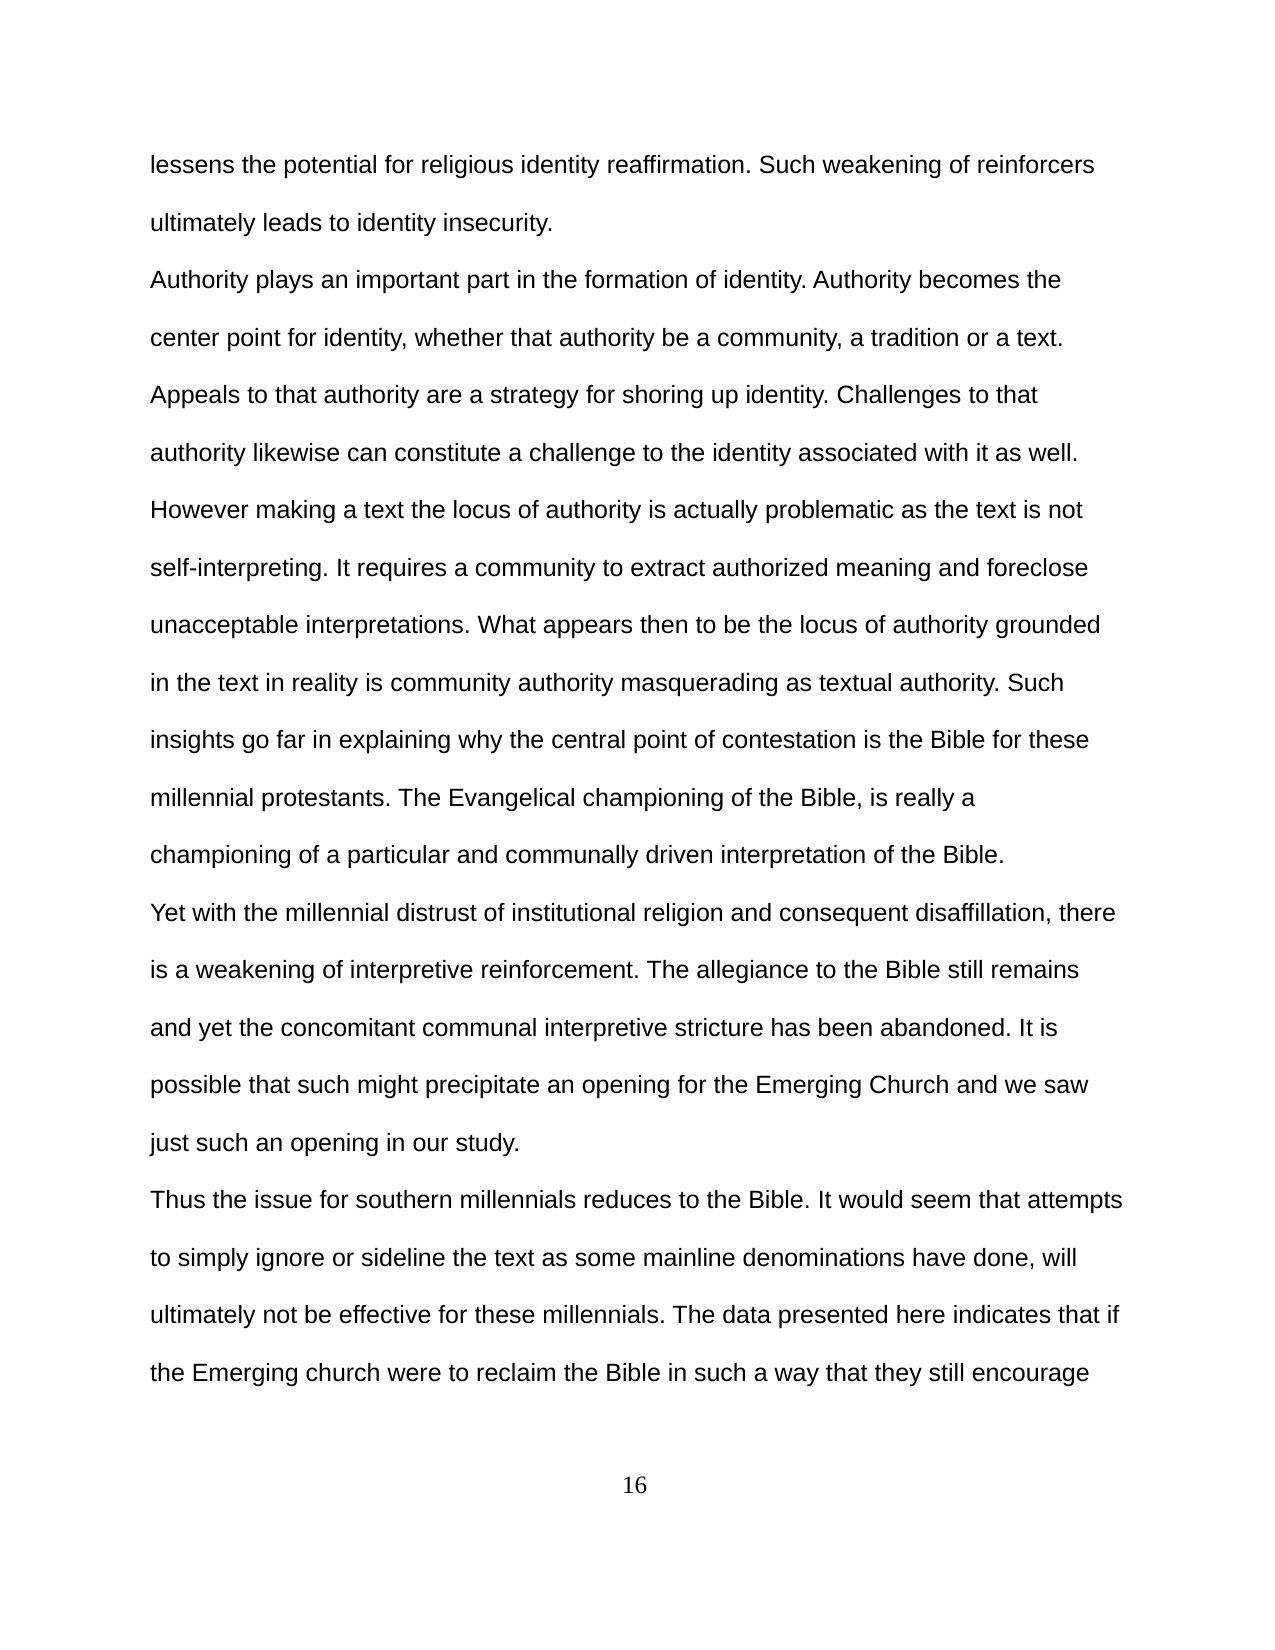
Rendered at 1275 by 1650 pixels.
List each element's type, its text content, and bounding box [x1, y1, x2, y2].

text lessens the potential for religious identity reaffirmation. Such weakening of reinforcers ultimately leads to identity insecurity. Authority plays an important part in the formation of identity. Authority becomes the center point for identity, whether that authority be a community, a tradition or a text. Appeals to that authority are a strategy for shoring up identity. Challenges to that authority likewise can constitute a challenge to the identity associated with it as well. However making a text the locus of authority is actually problematic as the text is not self-interpreting. It requires a community to extract authorized meaning and foreclose unacceptable interpretations. What appears then to be the locus of authority grounded in the text in reality is community authority masquerading as textual authority. Such insights go far in explaining why the central point of contestation is the Bible for these millennial protestants. The Evangelical championing of the Bible, is really a championing of a particular and communally driven interpretation of the Bible. Yet with the millennial distrust of institutional religion and consequent disaffillation, there is a weakening of interpretive reinforcement. The allegiance to the Bible still remains and yet the concomitant communal interpretive stricture has been abandoned. It is possible that such might precipitate an opening for the Emerging Church and we saw just such an opening in our study. Thus the issue for southern millennials reduces to the Bible. It would seem that attempts to simply ignore or sideline the text as some mainline denominations have done, will ultimately not be effective for these millennials. The data presented here indicates that if the Emerging church were to reclaim the Bible in such a way that they still encourage [150, 150, 1125, 1386]
